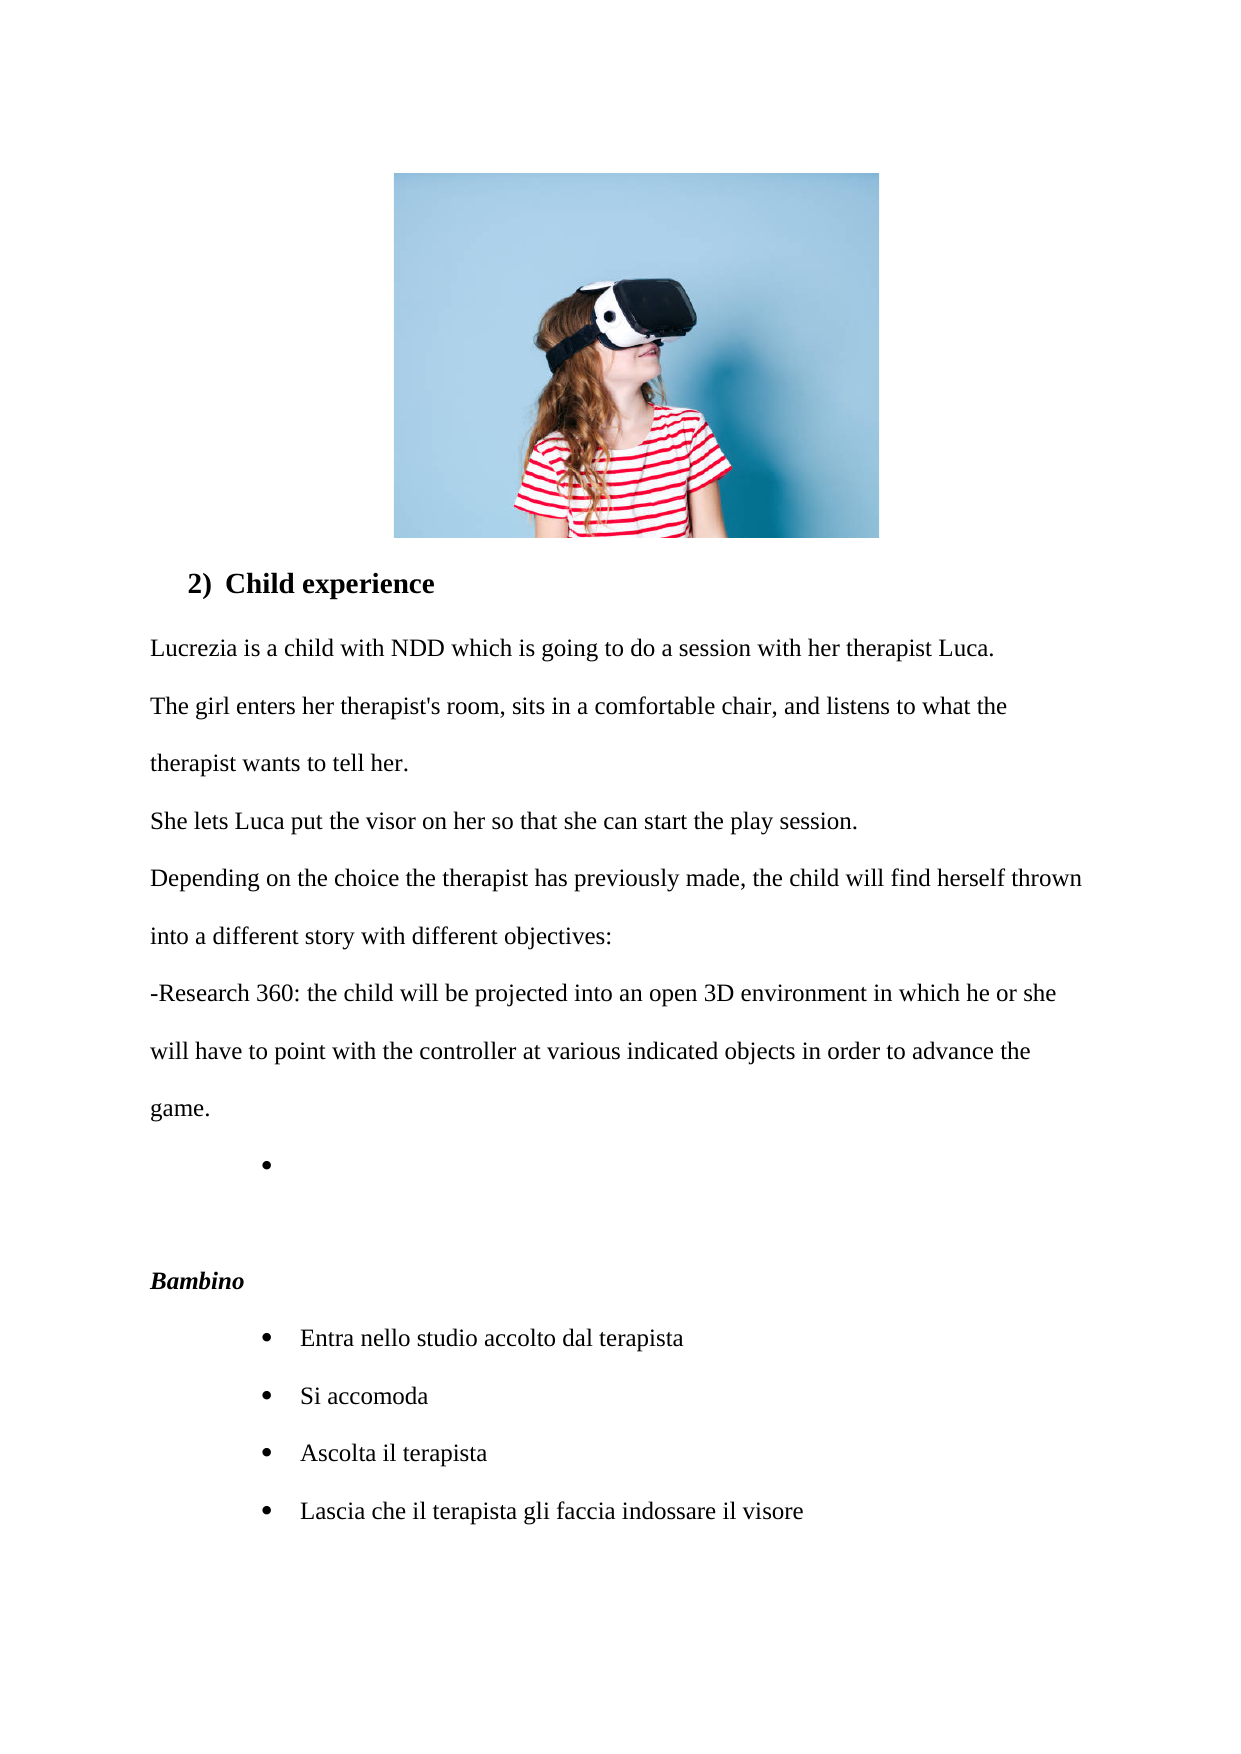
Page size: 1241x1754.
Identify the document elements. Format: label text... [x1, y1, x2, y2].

list Child experience [187, 566, 1090, 600]
text Depending on the choice the therapist has previously made, the child will find herself thrown into a different story with different objectives: [150, 863, 1090, 949]
list Entra nello studio accolto dal terapista [262, 1323, 1090, 1352]
text Bambino [150, 1266, 1090, 1294]
list Ascolta il terapista [262, 1438, 1090, 1467]
list Lascia che il terapista gli faccia indossare il visore [262, 1496, 1090, 1524]
text -Research 360: the child will be projected into an open 3D environment in which he or she will have to point with the controller at various indicated objects in order to advance the game. [150, 978, 1090, 1122]
list Si accomoda [262, 1381, 1090, 1409]
text The girl enters her therapist's room, sits in a comfortable chair, and listens to what the therapist wants to tell her. [150, 691, 1090, 777]
text Lucrezia is a child with NDD which is going to do a session with her therapist Luca. [150, 633, 1090, 662]
text She lets Luca put the visor on her so that she can start the play session. [150, 806, 1090, 834]
